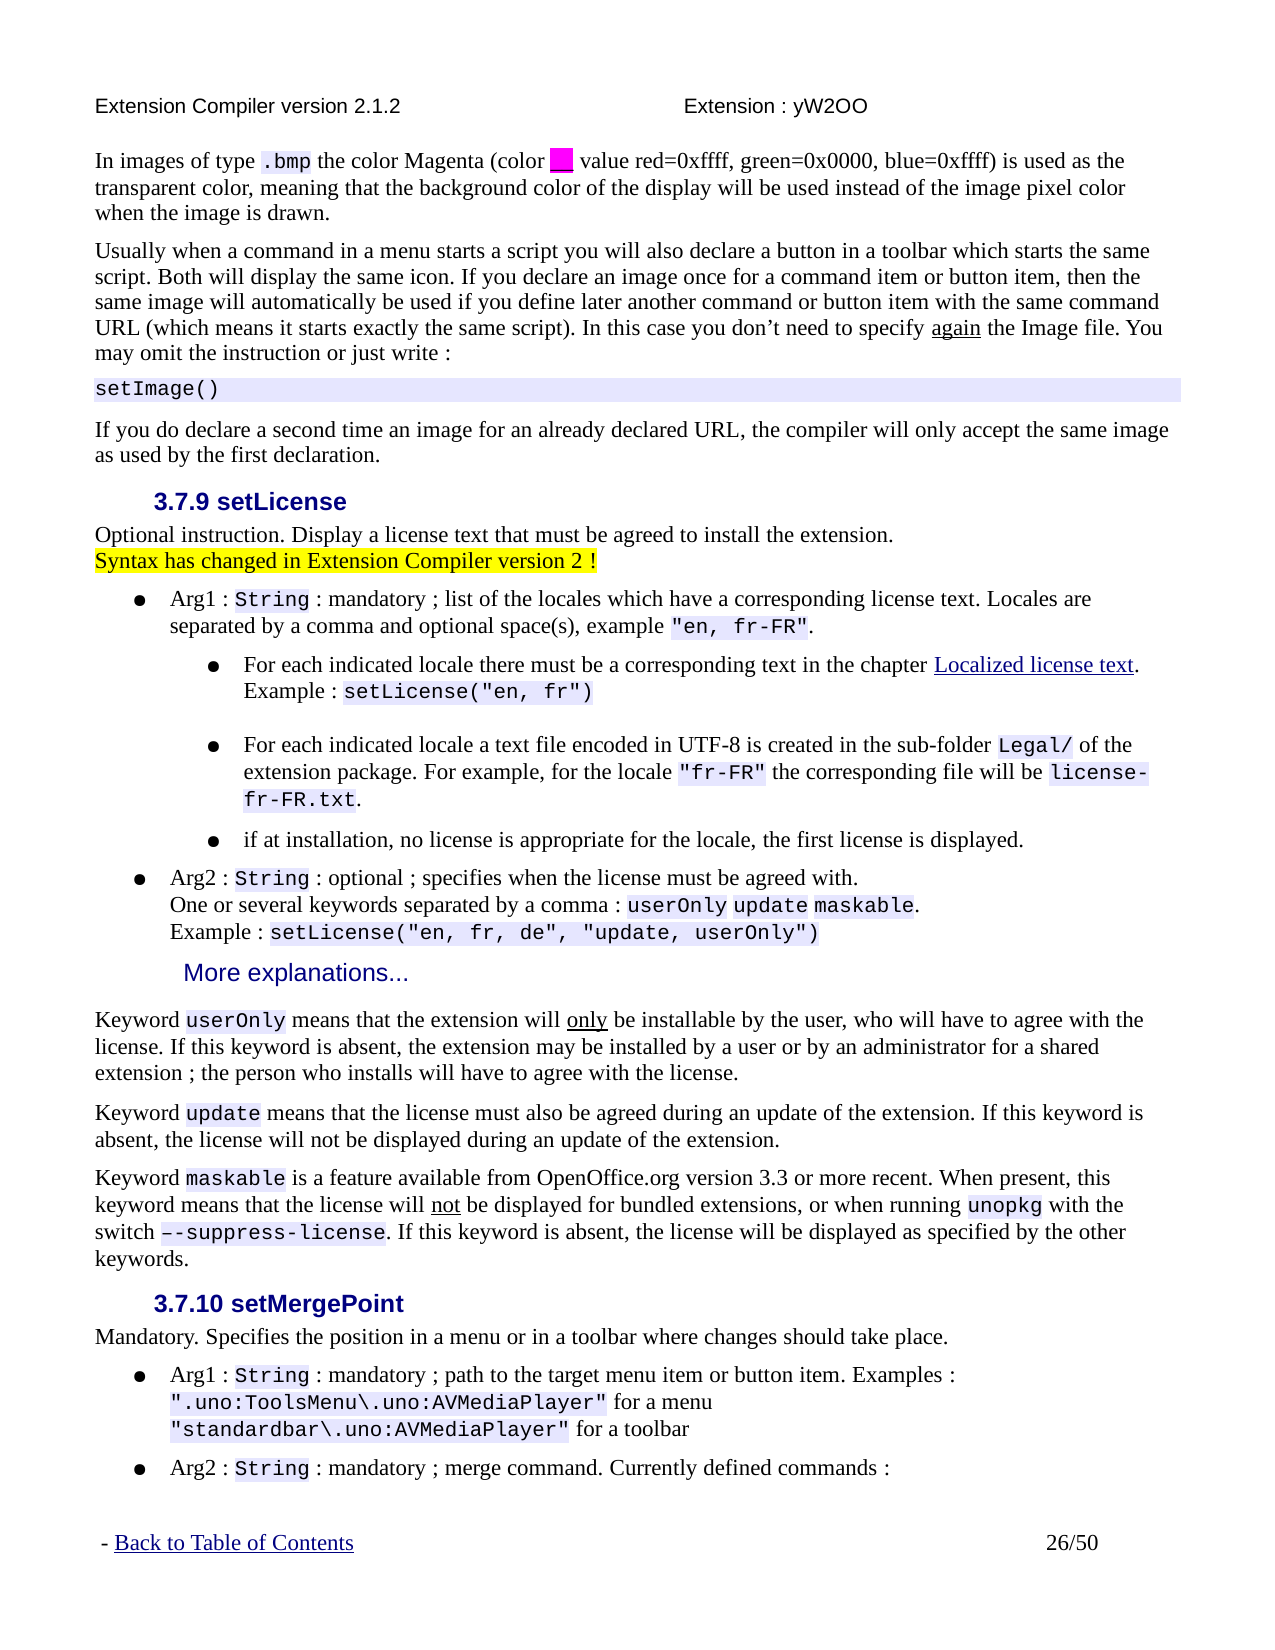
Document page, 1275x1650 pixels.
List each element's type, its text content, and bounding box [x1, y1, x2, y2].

text Keyword update means that the license must also be agreed during an update of the extension. If this keyword is absent, the license will not be displayed during an update of the extension. [94, 1100, 1181, 1152]
list Arg2 : String : mandatory ; merge command. Currently defined commands : [132, 1455, 1181, 1482]
list Arg1 : String : mandatory ; list of the locales which have a corresponding license text. Locales are separated by a comma and optional space(s), example "en, fr-FR". [132, 586, 1181, 640]
text Optional instruction. Display a license text that must be agreed to install the extension. Syntax has changed in Extension Compiler version 2 ! [94, 522, 1181, 573]
list For each indicated locale a text file encoded in UTF-8 is created in the sub-folder Legal/ of the extension package. For example, for the locale "fr-FR" the corresponding file will be license-fr-FR.txt. [206, 732, 1181, 813]
text Mandatory. Specifies the position in a menu or in a toolbar where changes should take place. [94, 1324, 1181, 1349]
text Usually when a command in a menu starts a script you will also declare a button in a toolbar which starts the same script. Both will display the same icon. If you declare an image once for a command item or button item, then the same image will automatically be used if you define later another command or button item with the same command URL (which means it starts exactly the same script). In this case you don’t need to specify again the Image file. You may omit the instruction or just write : [94, 238, 1181, 366]
text Keyword userOnly means that the extension will only be installable by the user, who will have to agree with the license. If this keyword is absent, the extension may be installed by a user or by an administrator for a shared extension ; the person who installs will have to agree with the license. [94, 1007, 1181, 1085]
list if at installation, no license is appropriate for the locale, the first license is displayed. [206, 827, 1181, 853]
text If you do declare a second time an image for an already declared URL, the compiler will only accept the same image as used by the first declaration. [94, 417, 1181, 468]
subtitle setMergePoint [153, 1290, 1181, 1318]
text Keyword maskable is a feature available from OpenOffice.org version 3.3 or more recent. When present, this keyword means that the license will not be displayed for bundled extensions, or when running unopkg with the switch –-suppress-license. If this keyword is absent, the license will be displayed as specified by the other keywords. [94, 1165, 1181, 1271]
subtitle More explanations... [183, 959, 1181, 987]
list Arg2 : String : optional ; specifies when the license must be agreed with. One or several keywords separated by a comma : userOnly update maskable. Example : setLicense("en, fr, de", "update, userOnly") [132, 865, 1181, 946]
subtitle setLicense [153, 488, 1181, 516]
text setImage() [94, 378, 1181, 402]
list For each indicated locale there must be a corresponding text in the chapter Localized license text. Example : setLicense("en, fr") [206, 652, 1181, 705]
text In images of type .bmp the color Magenta (color __ value red=0xffff, green=0x0000, blue=0xffff) is used as the transparent color, meaning that the background color of the display will be used instead of the image pixel color when the image is drawn. [94, 147, 1181, 226]
list Arg1 : String : mandatory ; path to the target menu item or button item. Examples : ".uno:ToolsMenu\.uno:AVMediaPlayer" for a menu "standardbar\.uno:AVMediaPlayer" for a toolbar [132, 1362, 1181, 1443]
